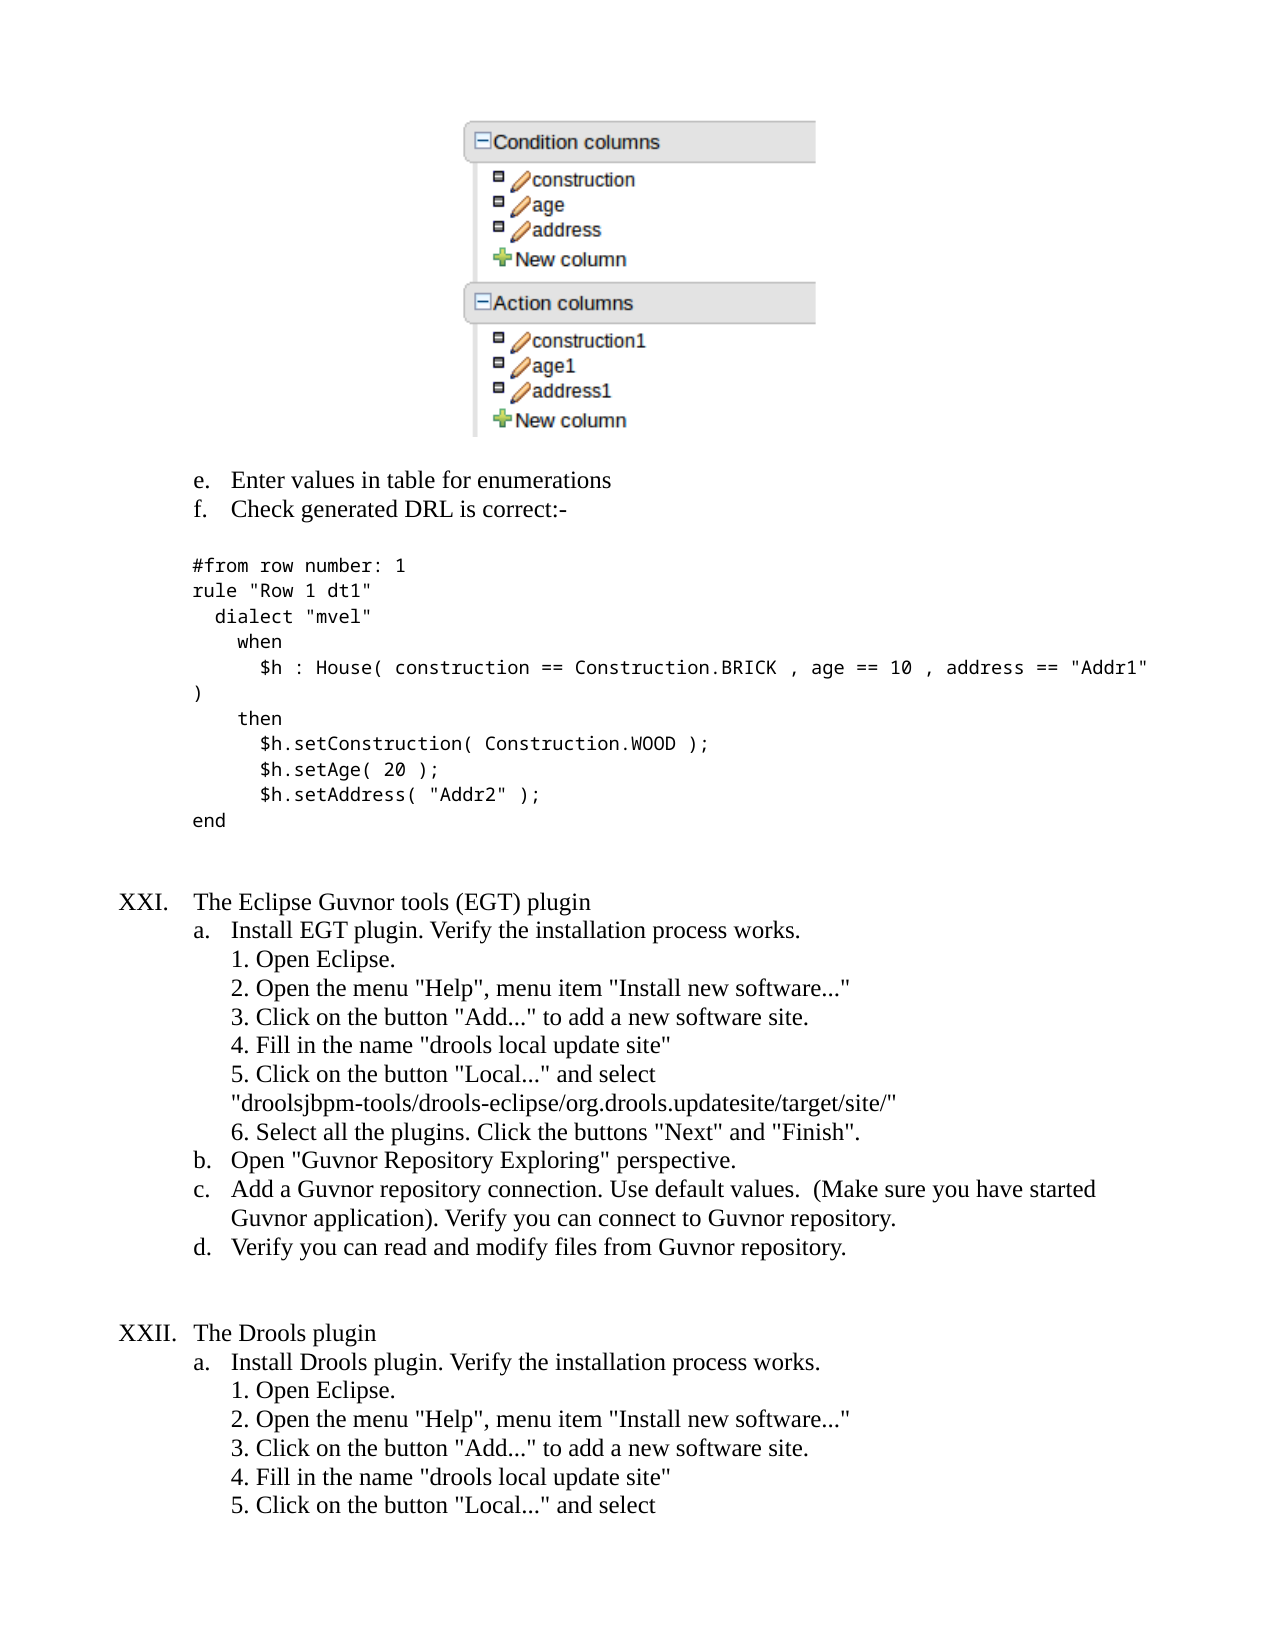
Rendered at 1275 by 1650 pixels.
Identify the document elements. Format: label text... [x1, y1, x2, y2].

list Check generated DRL is correct:- [193, 494, 1157, 523]
list The Eclipse Guvnor tools (EGT) plugin [118, 887, 1157, 916]
list 1. Open Eclipse. [193, 944, 1157, 973]
text $h.setAddress( "Addr2" ); [192, 782, 1157, 807]
list 4. Fill in the name "drools local update site" [193, 1462, 1157, 1491]
text $h.setAge( 20 ); [192, 756, 1157, 782]
list The Drools plugin [118, 1318, 1157, 1347]
text end [192, 807, 1157, 833]
list Add a Guvnor repository connection. Use default values. (Make sure you have started Guvnor application). Verify you can connect to Guvnor repository. [193, 1174, 1157, 1232]
list 3. Click on the button "Add..." to add a new software site. [193, 1433, 1157, 1462]
list Verify you can read and modify files from Guvnor repository. [193, 1232, 1157, 1261]
list 1. Open Eclipse. [193, 1376, 1157, 1404]
text dialect "mvel" [192, 603, 1157, 628]
list Install EGT plugin. Verify the installation process works. [193, 916, 1157, 944]
list 2. Open the menu "Help", menu item "Install new software..." [193, 973, 1157, 1002]
text #from row number: 1 [192, 552, 1157, 577]
list Enter values in table for enumerations [193, 466, 1157, 494]
list Install Drools plugin. Verify the installation process works. [193, 1347, 1157, 1376]
text $h : House( construction == Construction.BRICK , age == 10 , address == "Addr1" ) [192, 654, 1157, 705]
text rule "Row 1 dt1" [192, 577, 1157, 603]
list Open "Guvnor Repository Exploring" perspective. [193, 1146, 1157, 1174]
list 5. Click on the button "Local..." and select "droolsjbpm-tools/drools-eclipse/org.drools.updatesite/target/site/" [193, 1059, 1157, 1117]
list 6. Select all the plugins. Click the buttons "Next" and "Finish". [193, 1117, 1157, 1146]
text when [192, 628, 1157, 654]
list 5. Click on the button "Local..." and select [193, 1491, 1157, 1519]
list 2. Open the menu "Help", menu item "Install new software..." [193, 1404, 1157, 1433]
picture [459, 118, 816, 437]
text then [192, 705, 1157, 731]
text $h.setConstruction( Construction.WOOD ); [192, 731, 1157, 756]
list 4. Fill in the name "drools local update site" [193, 1031, 1157, 1059]
list 3. Click on the button "Add..." to add a new software site. [193, 1002, 1157, 1031]
